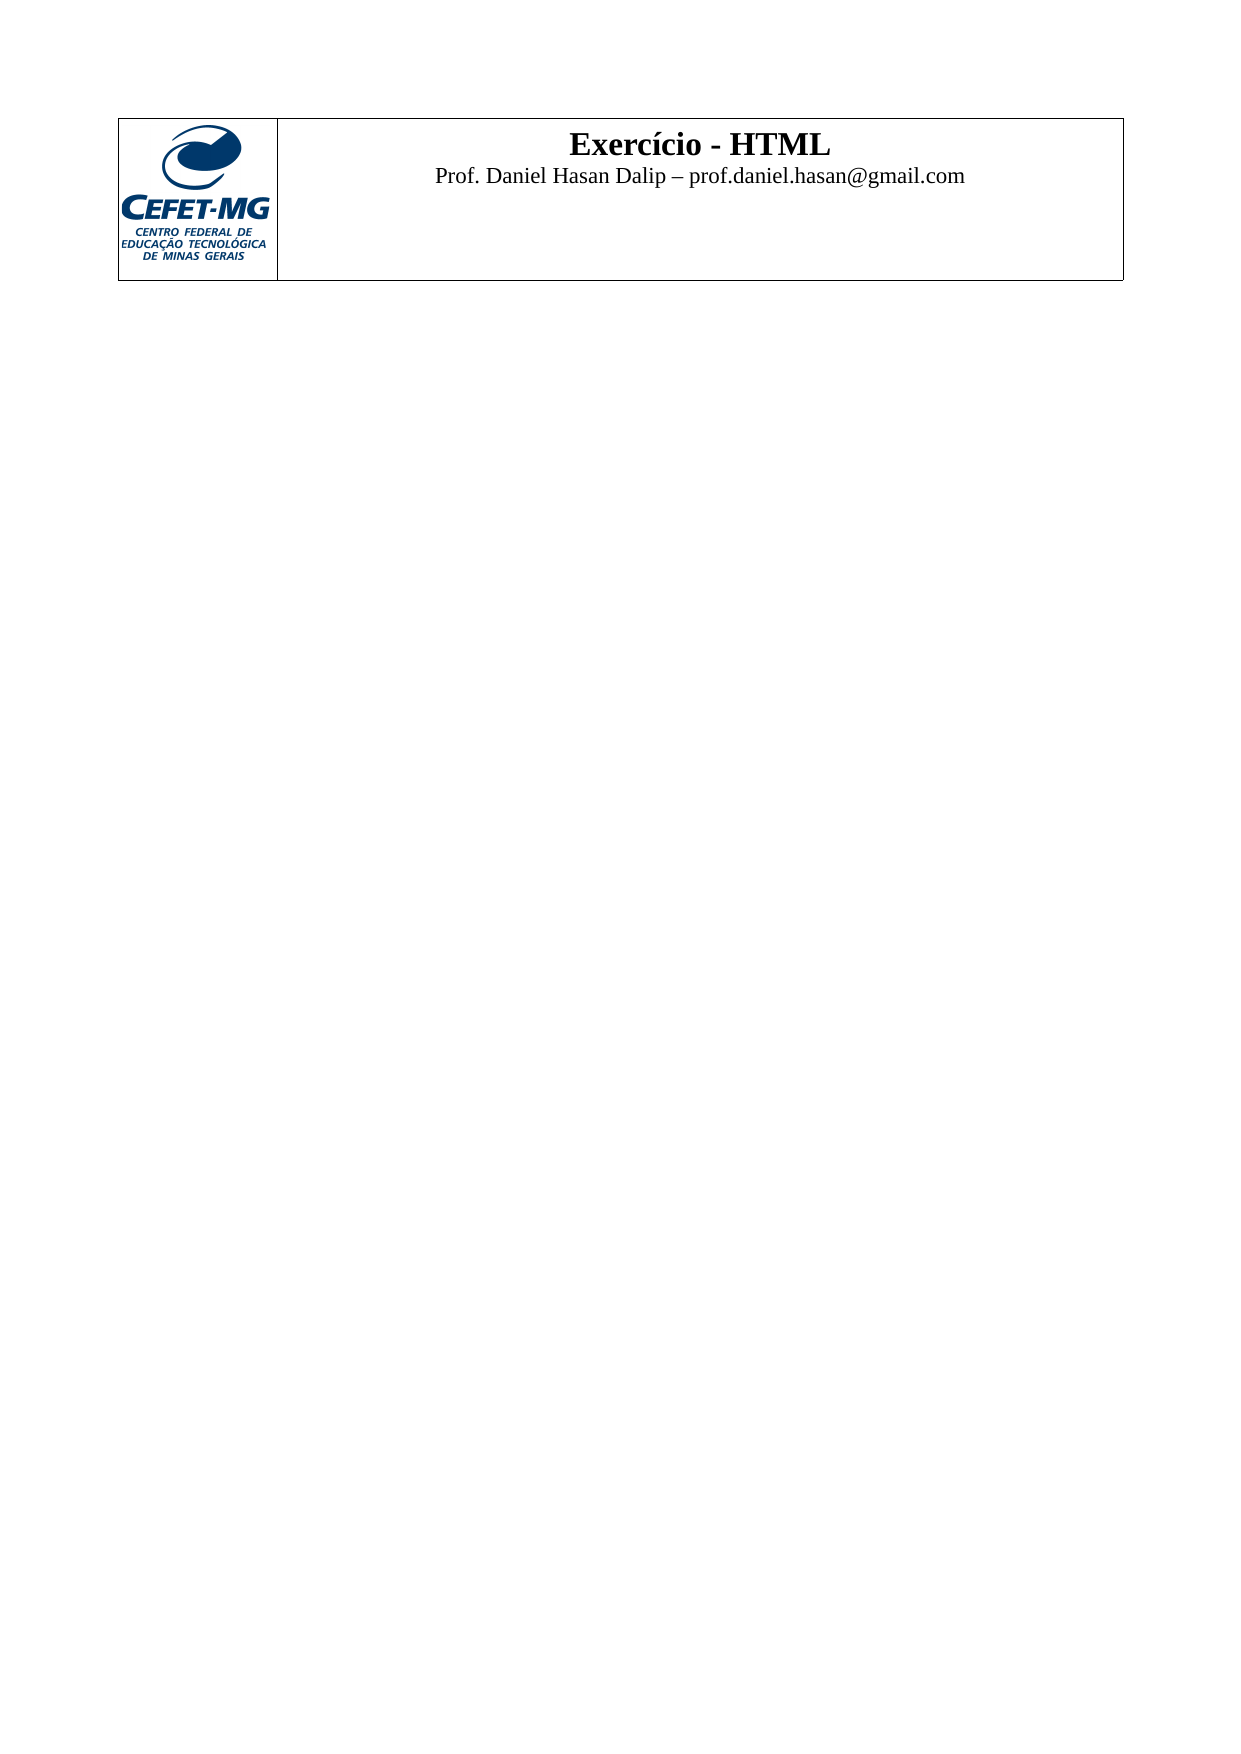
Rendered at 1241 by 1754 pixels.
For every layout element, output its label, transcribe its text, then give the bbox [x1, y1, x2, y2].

table_header [119, 119, 277, 280]
table_header Exercício - HTML Prof. Daniel Hasan Dalip – prof.daniel.hasan@gmail.com [278, 119, 1123, 280]
picture [121, 125, 270, 260]
